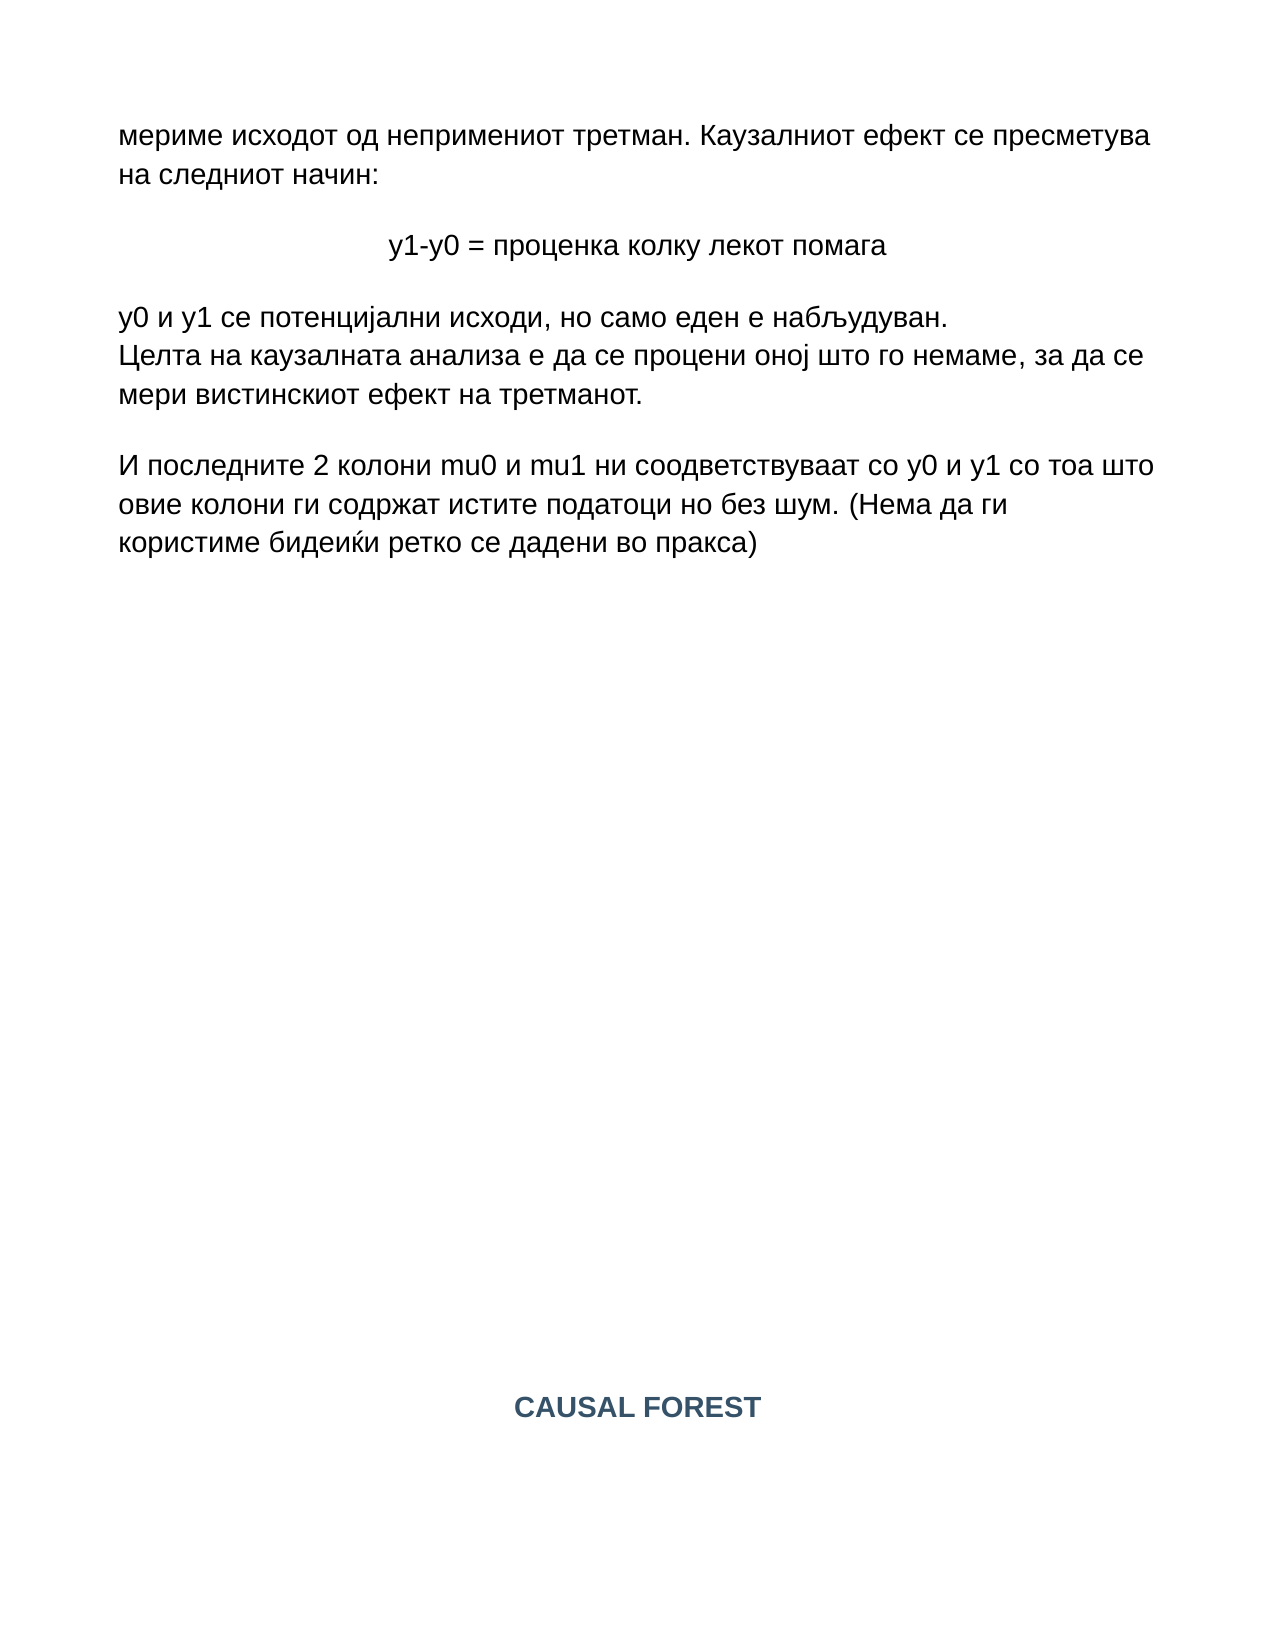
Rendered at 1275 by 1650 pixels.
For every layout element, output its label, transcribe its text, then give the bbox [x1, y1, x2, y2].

text CAUSAL FOREST [118, 1389, 1157, 1423]
text y1-y0 = проценка колку лекот помага [118, 228, 1157, 262]
text мериме исходот од непримениот третман. Каузалниот ефект се пресметува на следниот начин: [118, 118, 1157, 190]
text y0 и y1 се потенцијални исходи, но само еден е набљудуван. [118, 300, 1157, 333]
list Целта на каузалната анализа е да се процени оној што го немаме, за да се мери вистинскиот ефект на третманот. [118, 338, 1157, 410]
text И последните 2 колони mu0 и mu1 ни соодветствуваат со у0 и у1 со тоа што овие колони ги содржат истите податоци но без шум. (Нема да ги користиме бидеиќи ретко се дадени во пракса) [118, 448, 1157, 559]
